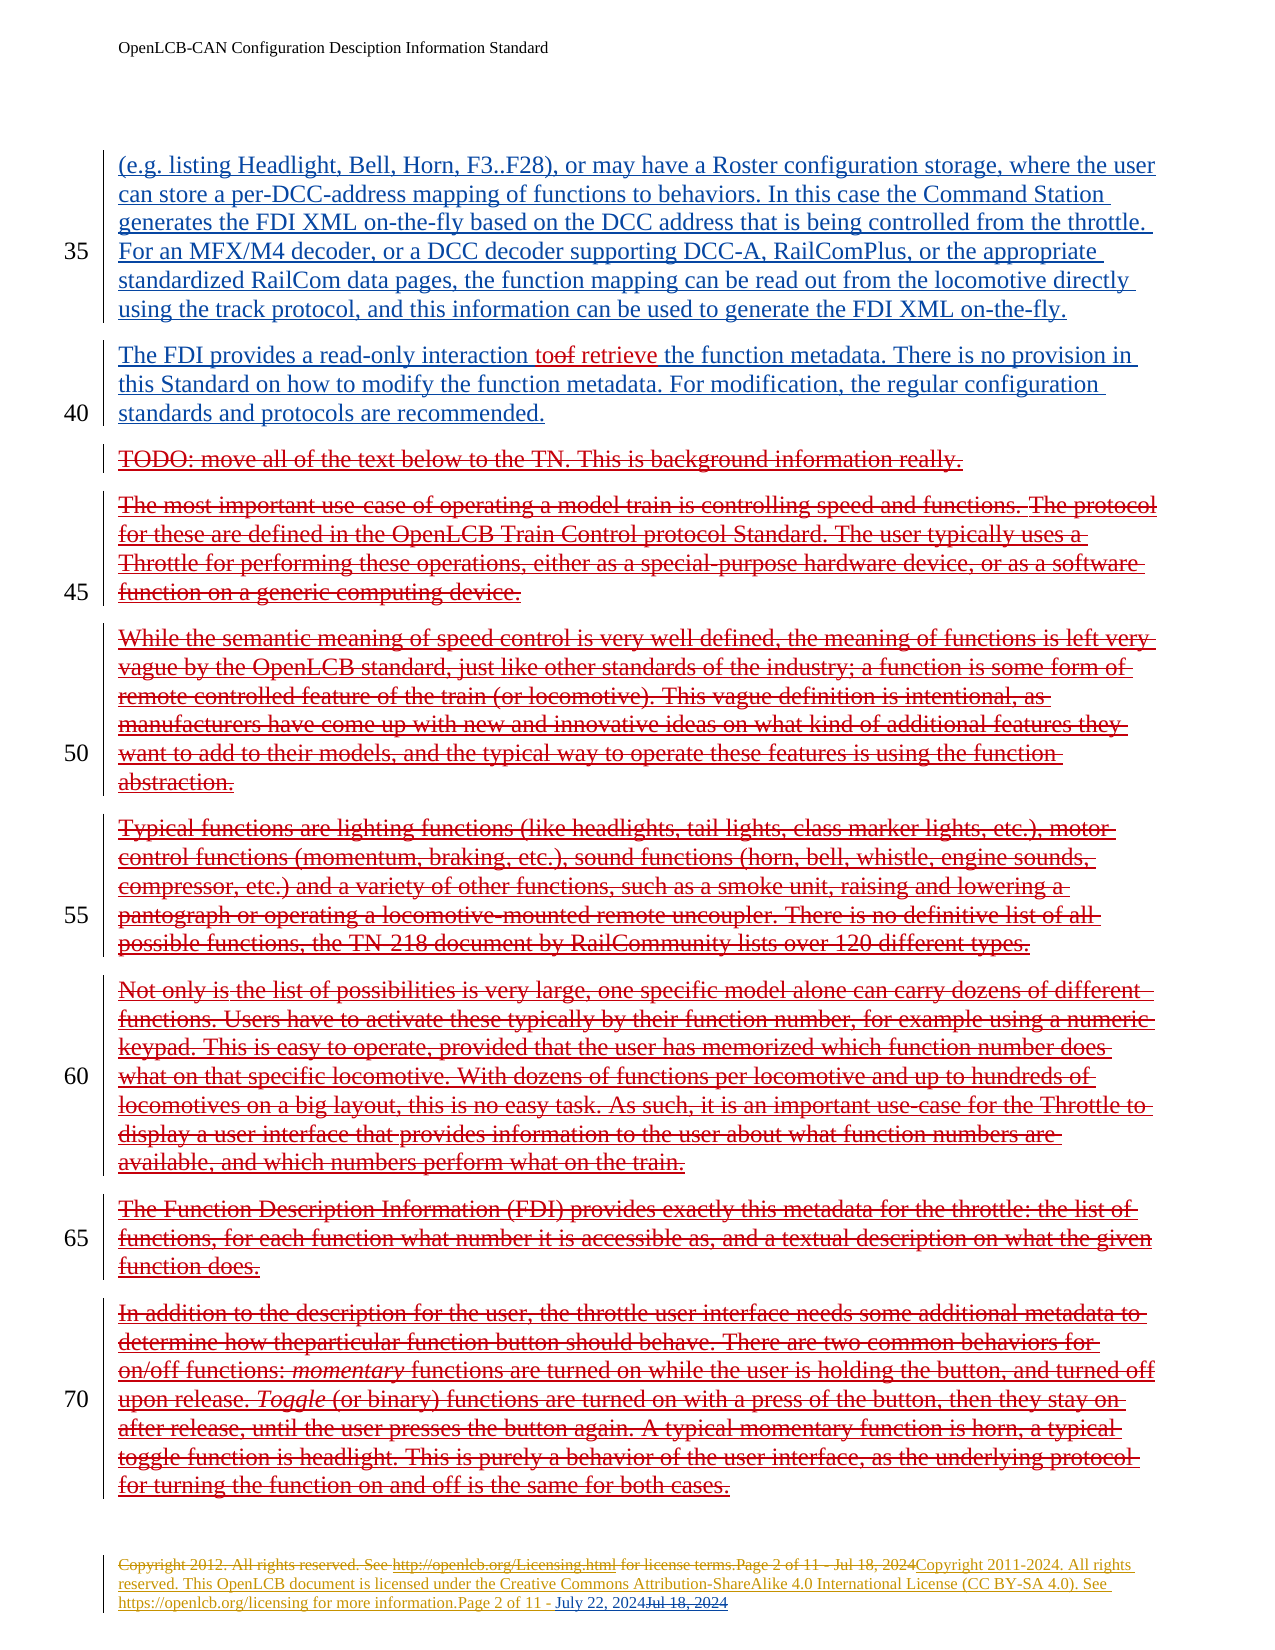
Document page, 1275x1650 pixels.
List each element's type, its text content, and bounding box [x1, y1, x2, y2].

text (e.g. listing Headlight, Bell, Horn, F3..F28), or may have a Roster configuration storage, where the user can store a per-DCC-address mapping of functions to behaviors. In this case the Command Station generates the FDI XML on-the-fly based on the DCC address that is being controlled from the throttle. For an MFX/M4 decoder, or a DCC decoder supporting DCC-A, RailComPlus, or the appropriate standardized RailCom data pages, the function mapping can be read out from the locomotive directly using the track protocol, and this information can be used to generate the FDI XML on-the-fly. [118, 150, 1157, 322]
text The FDI provides a read-only interaction to retrieve the function metadata. There is no provision in this Standard on how to modify the function metadata. For modification, the regular configuration standards and protocols are recommended. [118, 340, 1157, 426]
